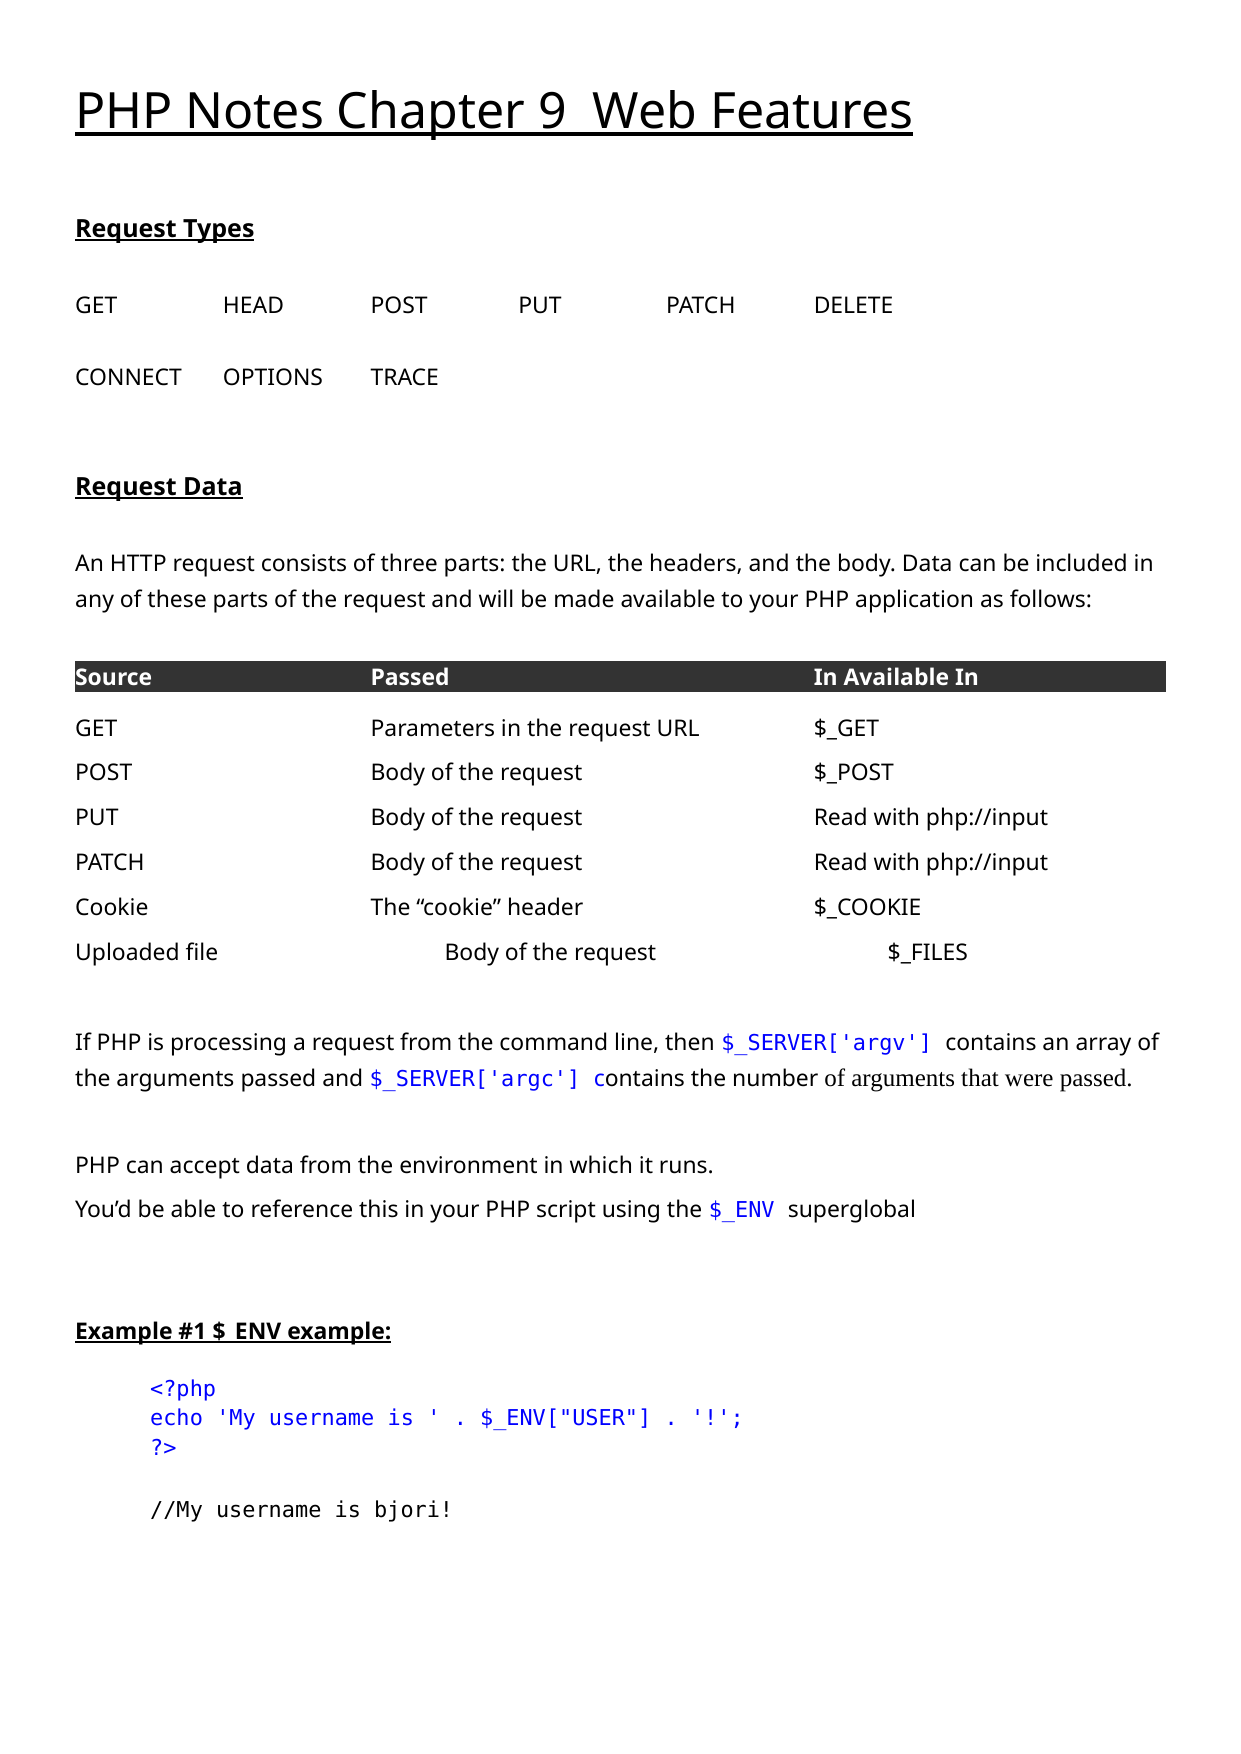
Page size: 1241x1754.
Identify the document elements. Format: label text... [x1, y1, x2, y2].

text Request Data [75, 468, 1166, 502]
text Request Types [75, 210, 1166, 244]
text An HTTP request consists of three parts: the URL, the headers, and the body. Data can be included in any of these parts of the request and will be made available to your PHP application as follows: [75, 547, 1166, 614]
text Source Passed In Available In [75, 661, 1166, 692]
text Uploaded file Body of the request $_FILES [75, 936, 1166, 967]
text CONNECT OPTIONS TRACE [75, 361, 1166, 428]
text GET Parameters in the request URL $_GET [75, 711, 1166, 743]
text Cookie The “cookie” header $_COOKIE [75, 891, 1166, 922]
text PHP Notes Chapter 9 Web Features [75, 75, 1166, 143]
text //My username is bjori! [150, 1497, 1166, 1523]
text <?php echo 'My username is ' . $_ENV["USER"] . '!'; ?> [150, 1376, 1166, 1460]
text PHP can accept data from the environment in which it runs. [75, 1148, 1166, 1180]
text You’d be able to reference this in your PHP script using the $_ENV superglobal [75, 1193, 1166, 1225]
text GET HEAD POST PUT PATCH DELETE [75, 289, 1166, 320]
text PATCH Body of the request Read with php://input [75, 846, 1166, 877]
text Example #1 $_ENV example: [75, 1315, 1166, 1346]
text POST Body of the request $_POST [75, 756, 1166, 788]
text If PHP is processing a request from the command line, then $_SERVER['argv'] contains an array of the arguments passed and $_SERVER['argc'] contains the number of arguments that were passed. [75, 1026, 1166, 1093]
text PUT Body of the request Read with php://input [75, 801, 1166, 832]
